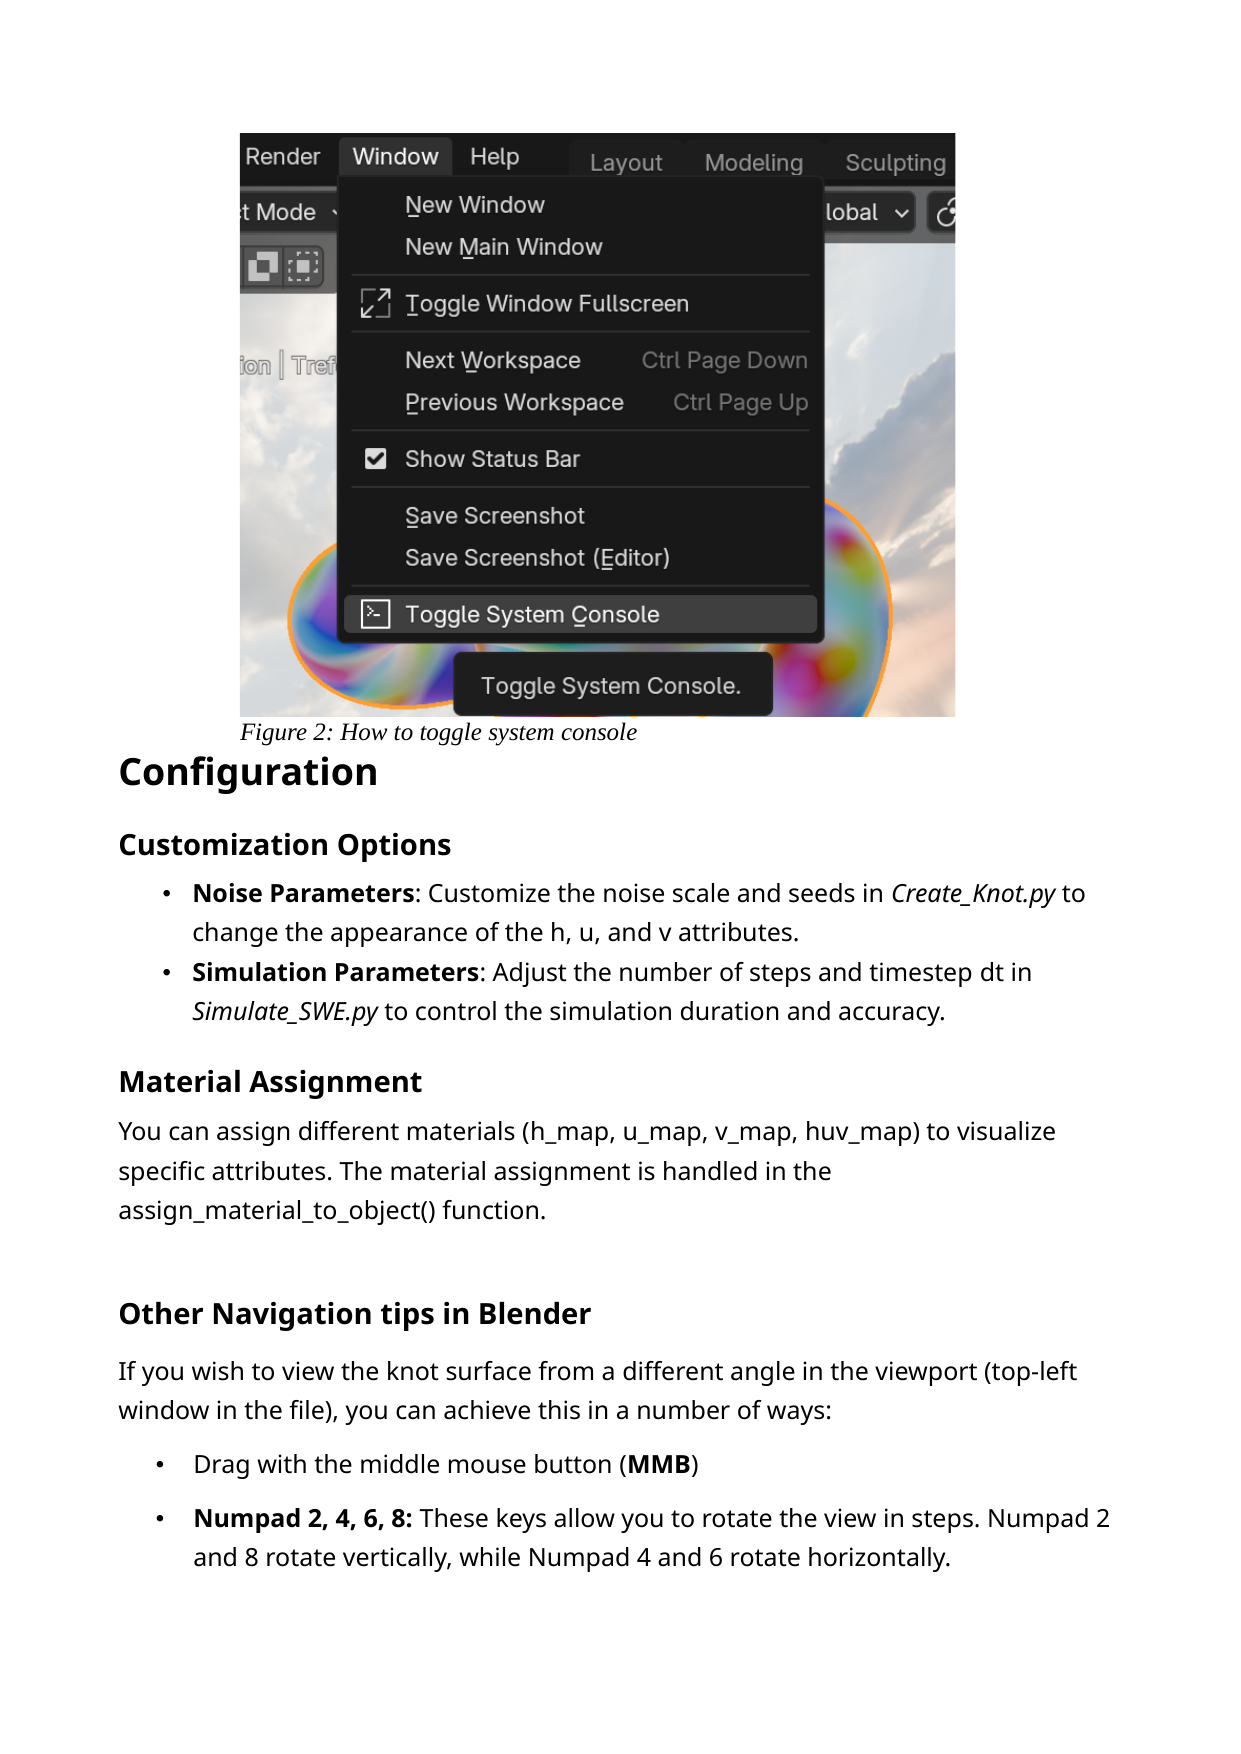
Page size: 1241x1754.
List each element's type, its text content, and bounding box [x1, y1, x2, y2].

text You can assign different materials (h_map, u_map, v_map, huv_map) to visualize specific attributes. The material assignment is handled in the assign_material_to_object() function. [118, 1114, 1122, 1226]
subtitle Configuration [118, 354, 1122, 797]
subtitle Customization Options [118, 824, 1122, 863]
list Noise Parameters: Customize the noise scale and seeds in Create_Knot.py to change the appearance of the h, u, and v attributes. [162, 876, 1122, 949]
text If you wish to view the knot surface from a different angle in the viewport (top-left window in the file), you can achieve this in a number of ways: [118, 1354, 1122, 1427]
list Numpad 2, 4, 6, 8: These keys allow you to rotate the view in steps. Numpad 2 and 8 rotate vertically, while Numpad 4 and 6 rotate horizontally. [156, 1501, 1122, 1574]
text Other Navigation tips in Blender [118, 1294, 1122, 1333]
subtitle Material Assignment [118, 1062, 1122, 1101]
text Figure 2: How to toggle system console [240, 717, 955, 746]
list Simulation Parameters: Adjust the number of steps and timestep dt in Simulate_SWE.py to control the simulation duration and accuracy. [162, 954, 1122, 1027]
list Drag with the middle mouse button (MMB) [156, 1447, 1122, 1481]
picture [239, 133, 956, 717]
